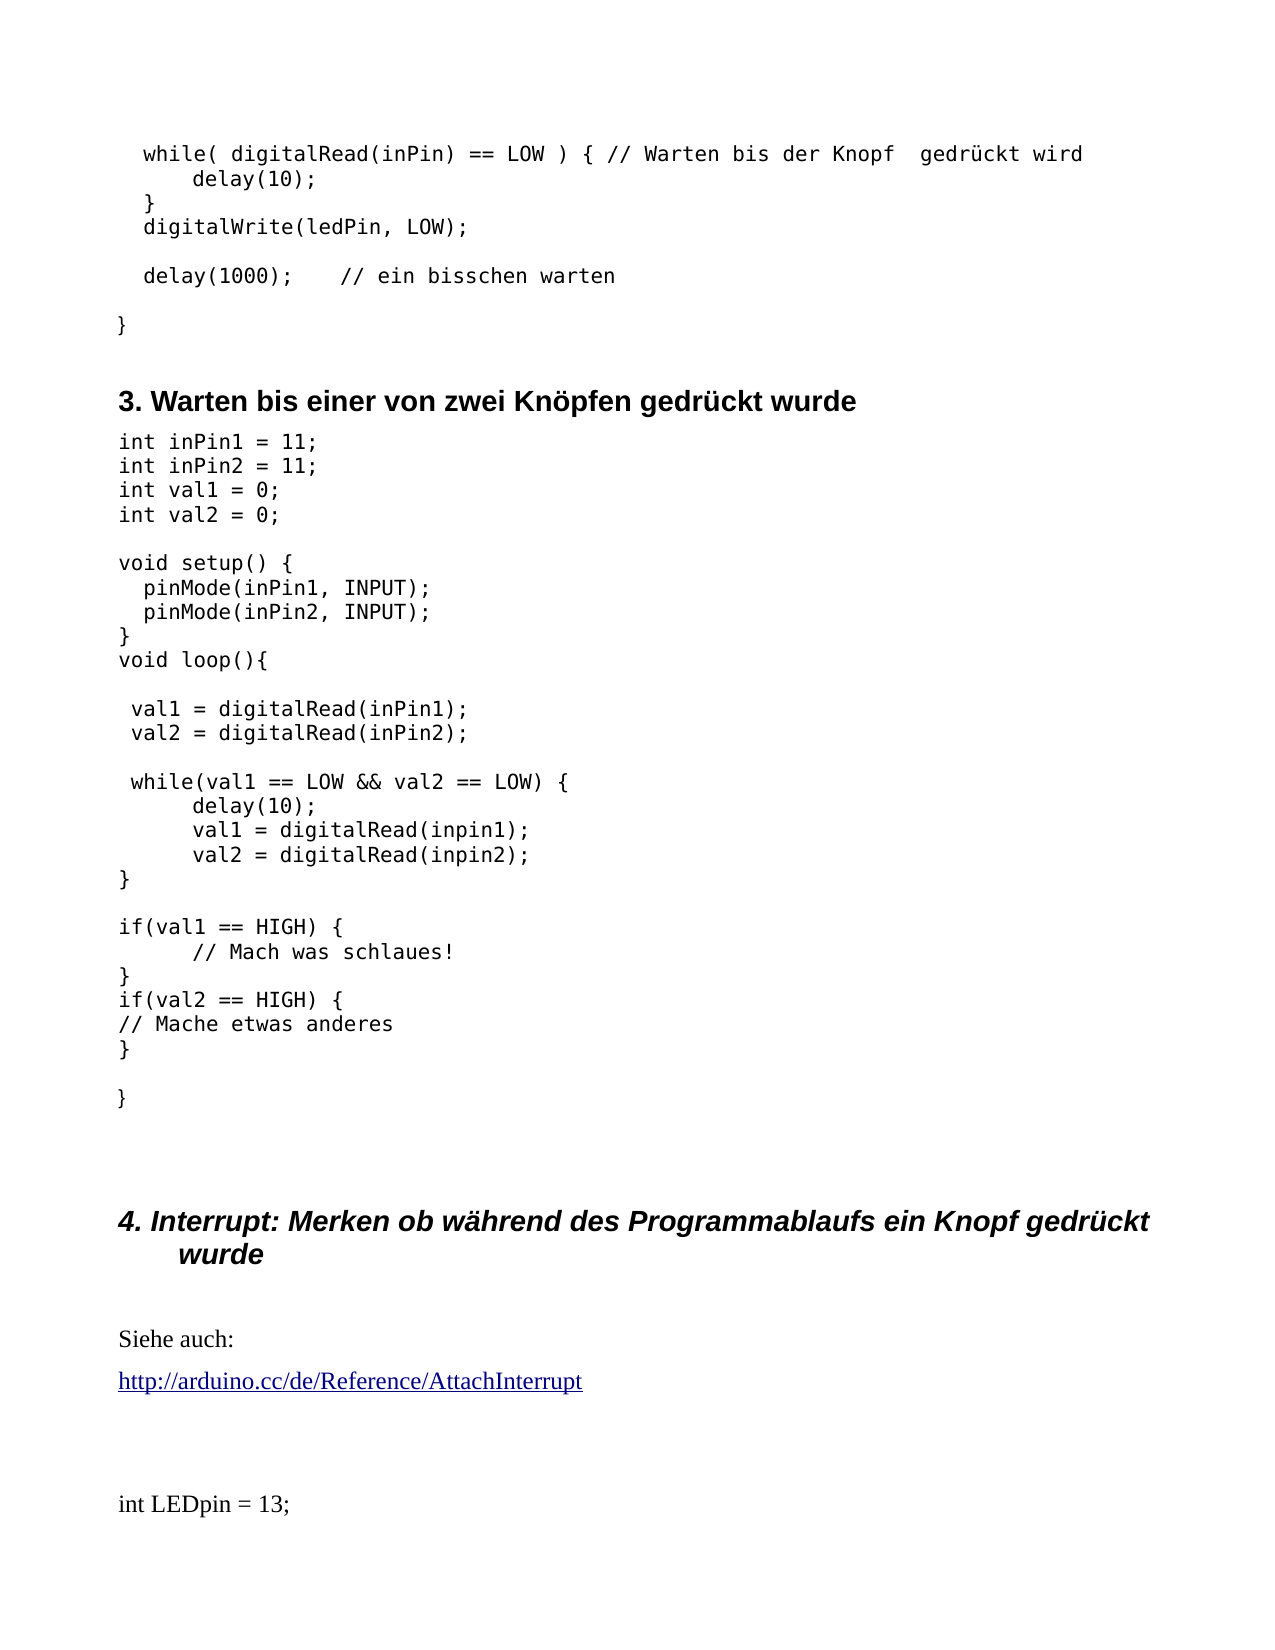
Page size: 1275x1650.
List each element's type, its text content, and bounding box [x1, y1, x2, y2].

text } [118, 1037, 1157, 1061]
text int inPin1 = 11; [118, 430, 1157, 454]
text int val1 = 0; [118, 478, 1157, 503]
text val1 = digitalRead(inPin1); [118, 697, 1157, 721]
text } [118, 191, 1157, 215]
text int LEDpin = 13; [118, 1489, 1157, 1518]
text while(val1 == LOW && val2 == LOW) { [118, 770, 1157, 794]
text // Mache etwas anderes [118, 1012, 1157, 1037]
text } [118, 1085, 1157, 1109]
text val2 = digitalRead(inPin2); [118, 721, 1157, 746]
text int inPin2 = 11; [118, 454, 1157, 478]
text digitalWrite(ledPin, LOW); [118, 215, 1157, 239]
text delay(10); [118, 794, 1157, 818]
subtitle 3. Warten bis einer von zwei Knöpfen gedrückt wurde [118, 384, 1157, 417]
text // Mach was schlaues! [118, 940, 1157, 964]
text } [118, 312, 1157, 336]
text void setup() { [118, 551, 1157, 576]
text while( digitalRead(inPin) == LOW ) { // Warten bis der Knopf gedrückt wird [118, 142, 1157, 167]
text delay(10); [118, 167, 1157, 191]
text val2 = digitalRead(inpin2); [118, 843, 1157, 867]
text int val2 = 0; [118, 503, 1157, 527]
text pinMode(inPin2, INPUT); [118, 600, 1157, 624]
text void loop(){ [118, 648, 1157, 673]
text val1 = digitalRead(inpin1); [118, 818, 1157, 843]
text pinMode(inPin1, INPUT); [118, 576, 1157, 600]
text } [118, 624, 1157, 648]
text http://arduino.cc/de/Reference/AttachInterrupt [118, 1366, 1157, 1394]
subtitle 4. Interrupt: Merken ob während des Programmablaufs ein Knopf gedrückt wurde [118, 1204, 1157, 1271]
text delay(1000); // ein bisschen warten [118, 264, 1157, 288]
text } [118, 867, 1157, 891]
text } [118, 964, 1157, 988]
text Siehe auch: [118, 1324, 1157, 1353]
text if(val2 == HIGH) { [118, 988, 1157, 1012]
text if(val1 == HIGH) { [118, 915, 1157, 940]
